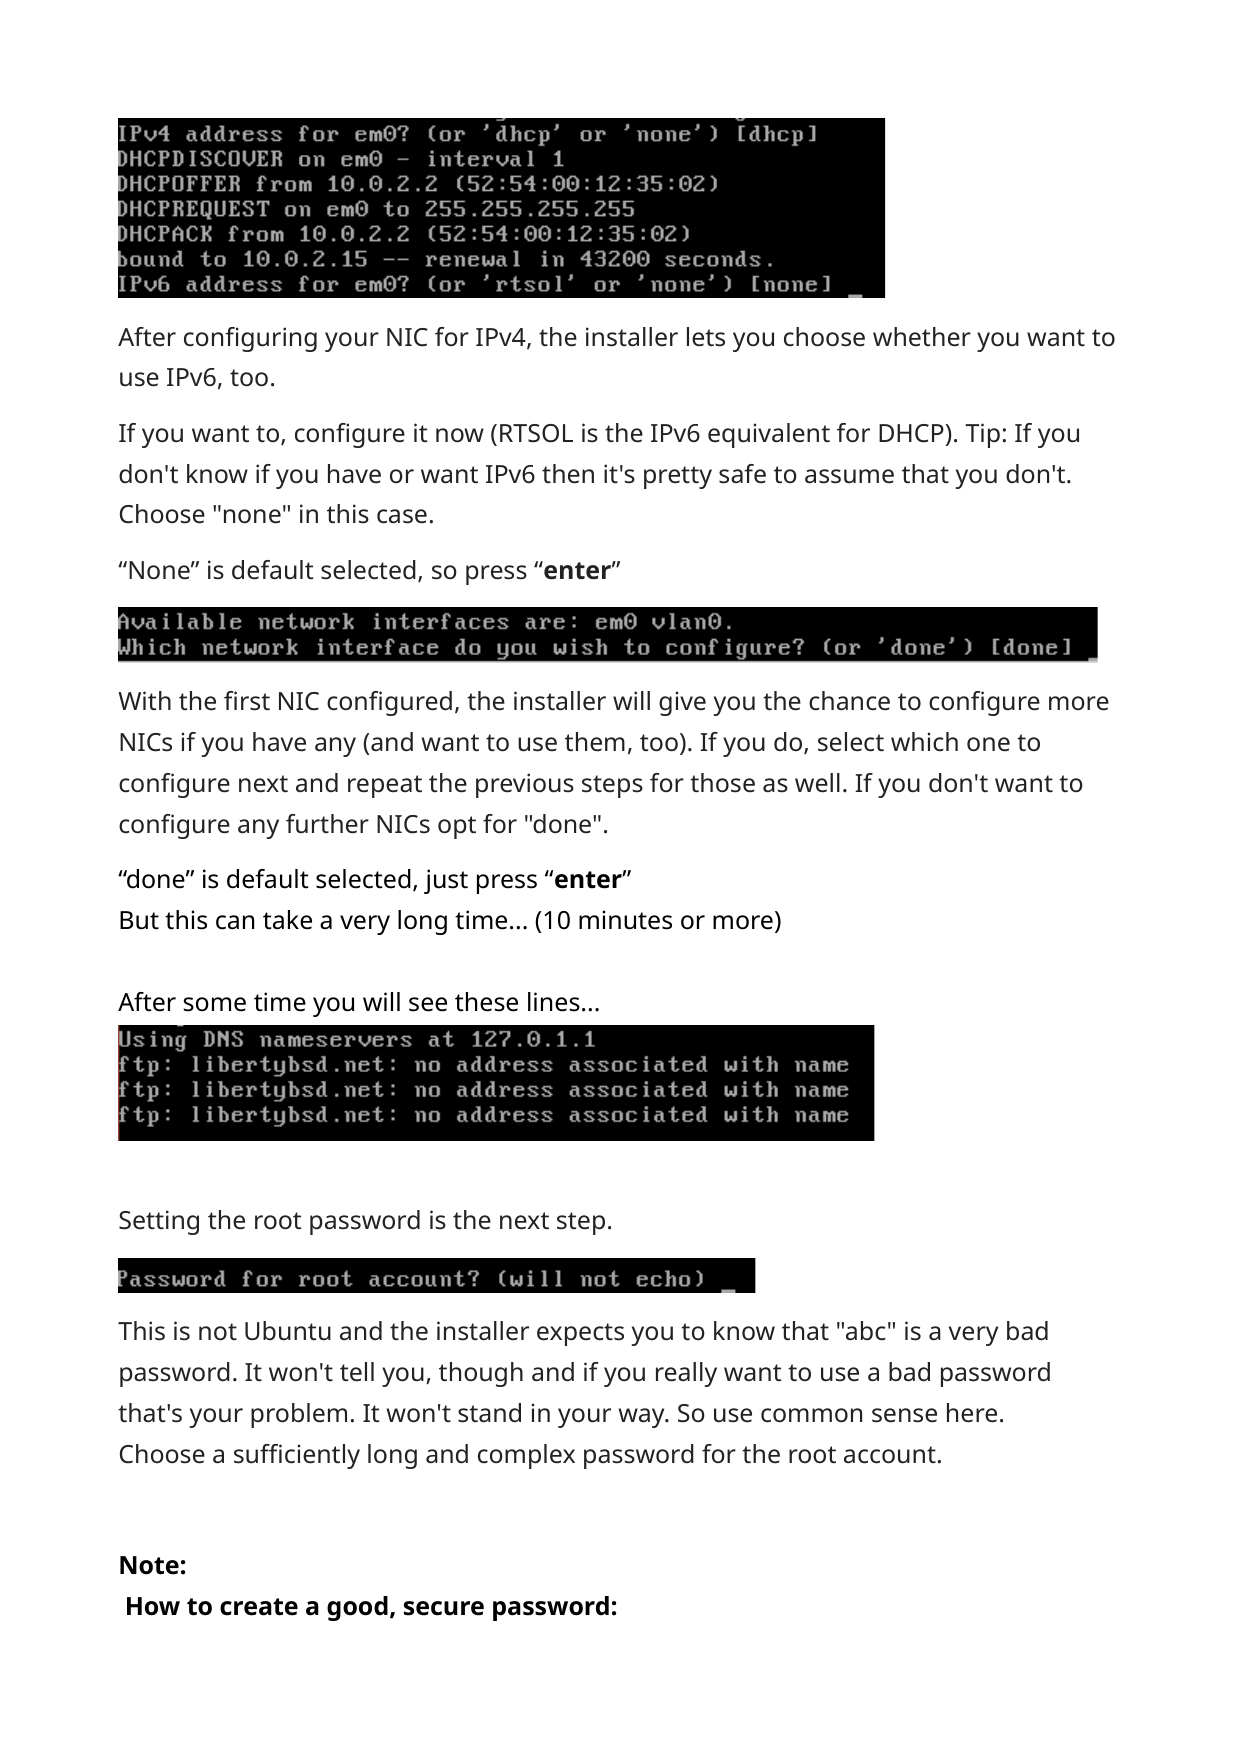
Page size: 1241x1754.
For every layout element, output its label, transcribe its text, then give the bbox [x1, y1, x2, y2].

text Setting the root password is the next step. [118, 1162, 1122, 1237]
text If you want to, configure it now (RTSOL is the IPv6 equivalent for DHCP). Tip: If you don't know if you have or want IPv6 then it's pretty safe to assume that you don't. Choose "none" in this case. [118, 415, 1122, 531]
text This is not Ubuntu and the installer expects you to know that "abc" is a very bad password. It won't tell you, though and if you really want to use a bad password that's your problem. It won't stand in your way. So use common sense here. Choose a sufficiently long and complex password for the root account. [118, 1314, 1122, 1471]
text After configuring your NIC for IPv4, the installer lets you choose whether you want to use IPv6, too. [118, 319, 1122, 394]
text [886, 118, 1122, 298]
picture [118, 1025, 875, 1141]
picture [118, 1258, 756, 1293]
text “done” is default selected, just press “enter” But this can take a very long time... (10 minutes or more) After some time you will see these lines... [118, 862, 1122, 1141]
text With the first NIC configured, the installer will give you the chance to configure more NICs if you have any (and want to use them, too). If you do, select which one to configure next and repeat the previous steps for those as well. If you don't want to configure any further NICs opt for "done". [118, 684, 1122, 840]
picture [118, 118, 886, 298]
picture [118, 607, 1098, 663]
text “None” is default selected, so press “enter” [118, 552, 1122, 587]
text Note: How to create a good, secure password: [118, 1547, 1122, 1622]
